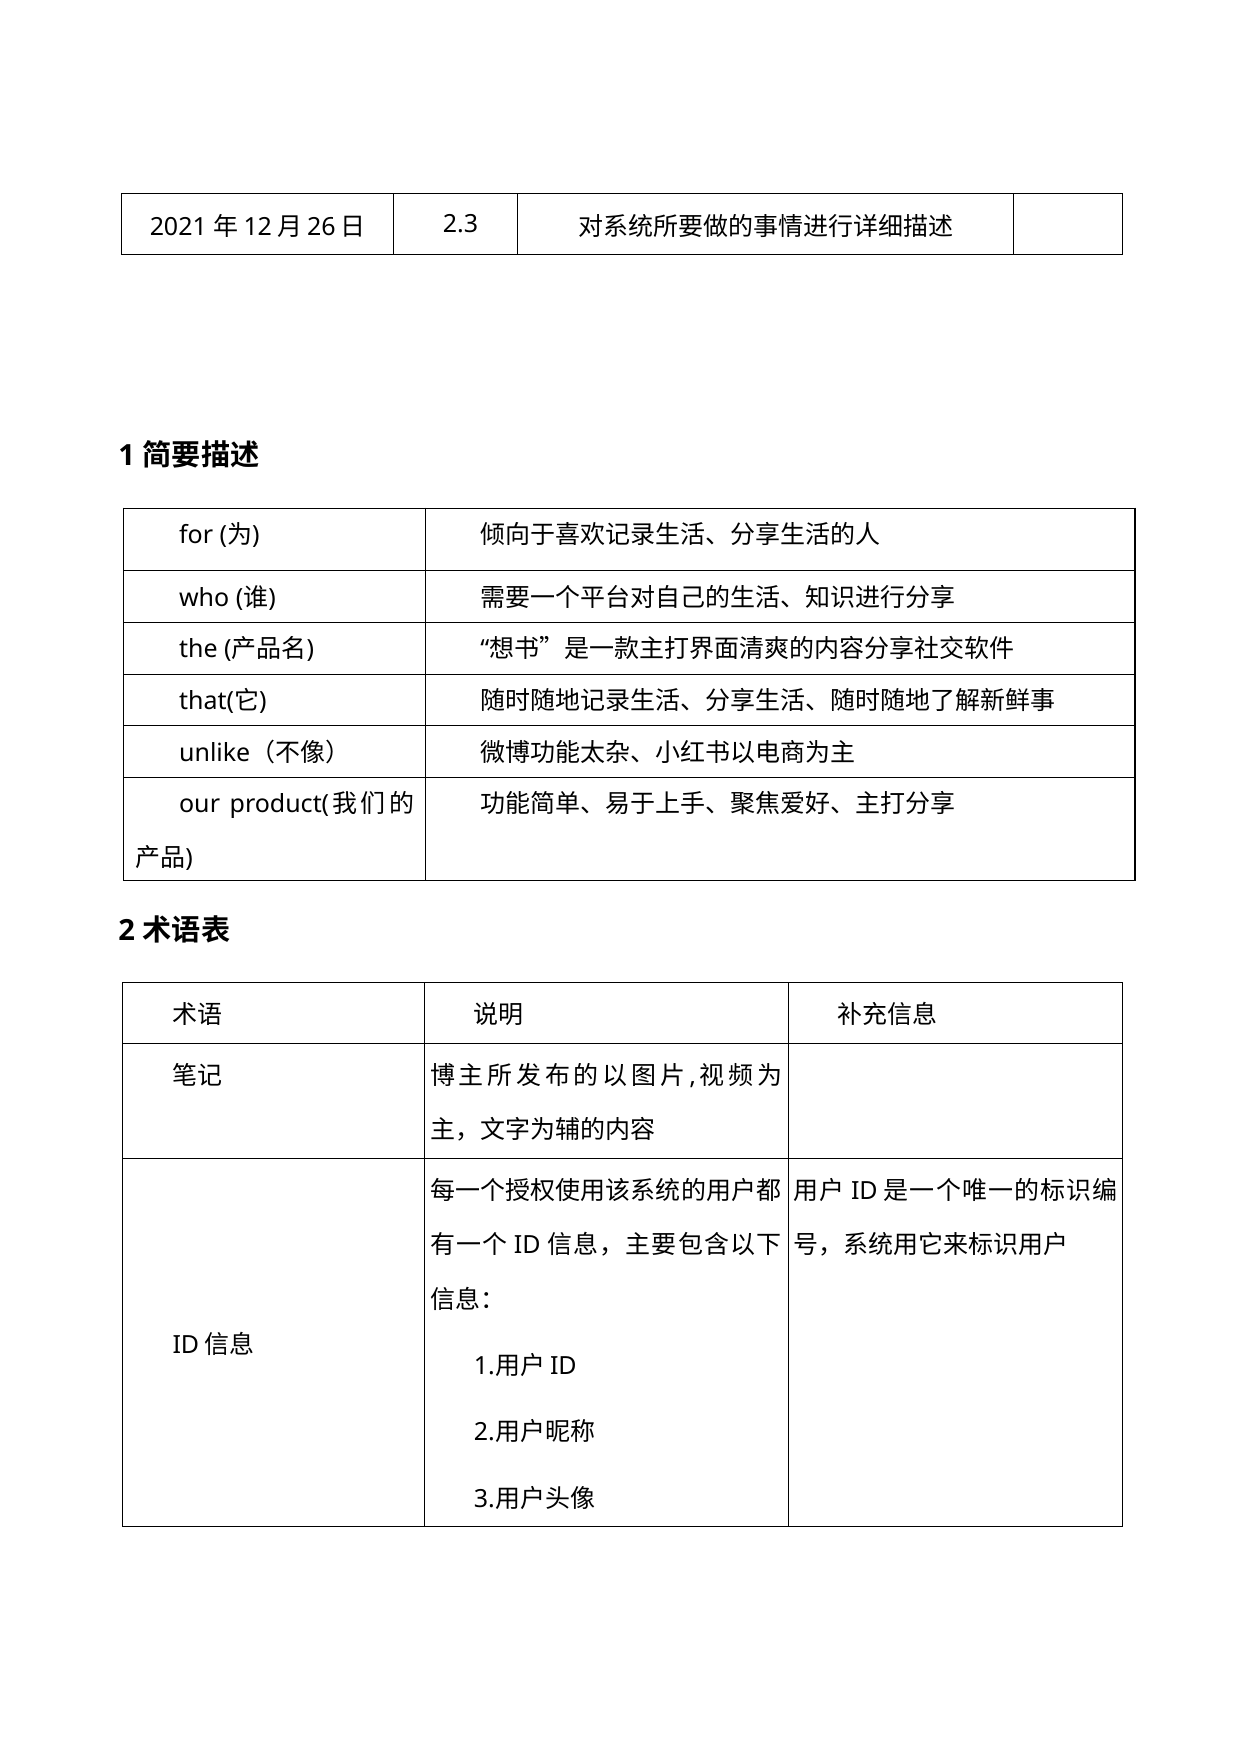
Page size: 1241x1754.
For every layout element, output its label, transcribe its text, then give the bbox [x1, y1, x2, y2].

table_cell unlike（不像） [124, 726, 425, 777]
table_header 倾向于喜欢记录生活、分享生活的人 [426, 509, 1134, 570]
table_cell ID信息 [123, 1159, 424, 1526]
table_cell 2021 年12月26日 [122, 194, 393, 254]
table_cell 功能简单、易于上手、聚焦爱好、主打分享 [426, 778, 1134, 880]
table_cell 每一个授权使用该系统的用户都有一个ID信息，主要包含以下信息： 1.用户ID 2.用户昵称 3.用户头像 [425, 1159, 788, 1526]
table_cell 微博功能太杂、小红书以电商为主 [426, 726, 1134, 777]
table_cell 对系统所要做的事情进行详细描述 [518, 194, 1013, 254]
table_cell 需要一个平台对自己的生活、知识进行分享 [426, 571, 1134, 622]
table_header for (为) [124, 509, 425, 570]
table_cell “想书”是一款主打界面清爽的内容分享社交软件 [426, 623, 1134, 673]
subtitle 2 术语表 [88, 906, 1122, 948]
table_cell 博主所发布的以图片,视频为主，文字为辅的内容 [425, 1044, 788, 1158]
table_cell [1014, 194, 1122, 254]
table_header 说明 [425, 983, 788, 1043]
table_cell the (产品名) [124, 623, 425, 673]
table_cell 用户ID是一个唯一的标识编号，系统用它来标识用户 [789, 1159, 1122, 1526]
table_cell 随时随地记录生活、分享生活、随时随地了解新鲜事 [426, 675, 1134, 725]
table_header 补充信息 [789, 983, 1122, 1043]
table_header 术语 [123, 983, 424, 1043]
table_cell our product(我们的产品) [124, 778, 425, 880]
table_cell who (谁) [124, 571, 425, 622]
table_cell 2.3 [394, 194, 517, 254]
table_cell [789, 1044, 1122, 1158]
table_cell 笔记 [123, 1044, 424, 1158]
subtitle 1 简要描述 [118, 431, 1122, 474]
table_cell that(它) [124, 675, 425, 725]
